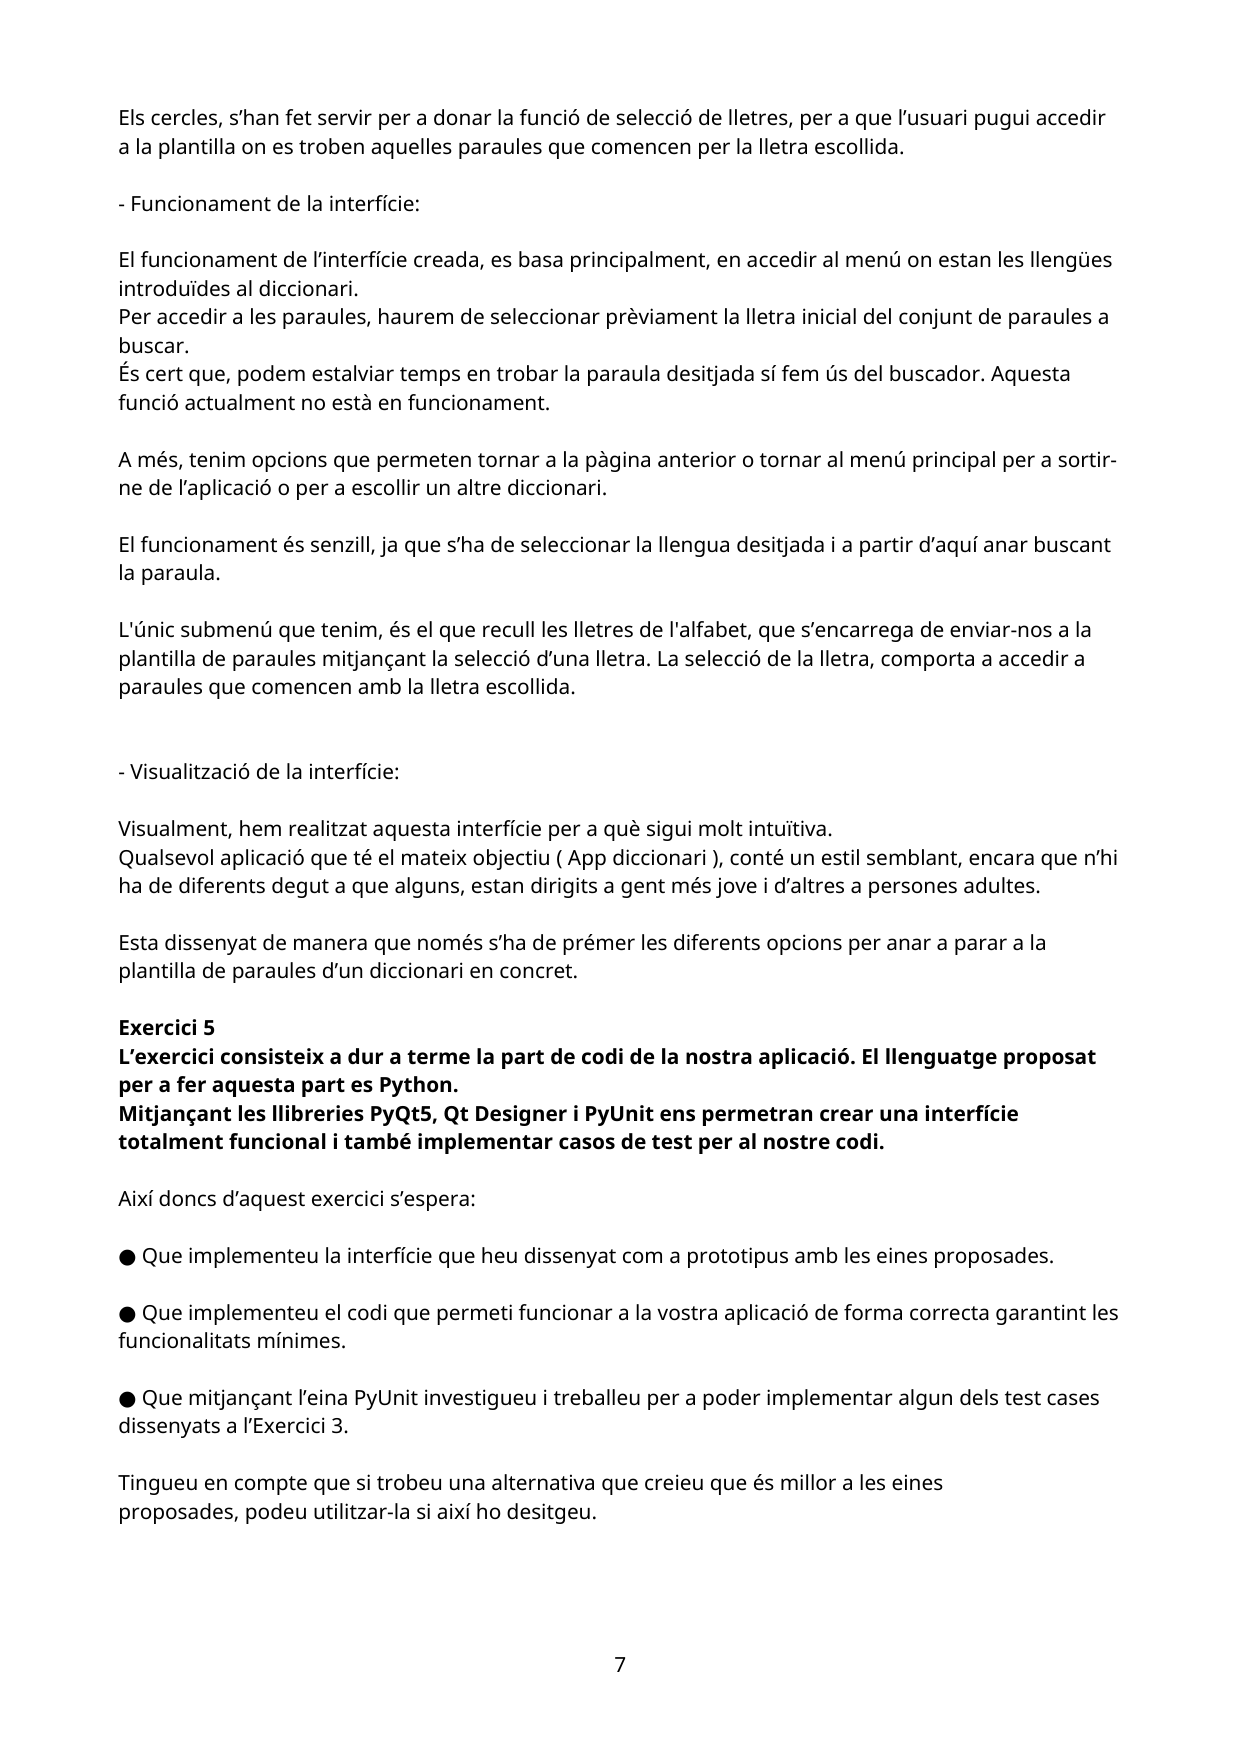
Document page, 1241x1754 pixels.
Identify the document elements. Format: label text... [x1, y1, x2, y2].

text Mitjançant les llibreries PyQt5, Qt Designer i PyUnit ens permetran crear una interfície totalment funcional i també implementar casos de test per al nostre codi. [118, 1099, 1122, 1156]
text L’exercici consisteix a dur a terme la part de codi de la nostra aplicació. El llenguatge proposat per a fer aquesta part es Python. [118, 1042, 1122, 1099]
text L'únic submenú que tenim, és el que recull les lletres de l'alfabet, que s’encarrega de enviar-nos a la plantilla de paraules mitjançant la selecció d’una lletra. La selecció de la lletra, comporta a accedir a paraules que comencen amb la lletra escollida. [118, 615, 1122, 701]
text Esta dissenyat de manera que només s’ha de prémer les diferents opcions per anar a parar a la plantilla de paraules d’un diccionari en concret. [118, 928, 1122, 985]
text Així doncs d’aquest exercici s’espera: [118, 1184, 1122, 1212]
text Els cercles, s’han fet servir per a donar la funció de selecció de lletres, per a que l’usuari pugui accedir a la plantilla on es troben aquelles paraules que comencen per la lletra escollida. [118, 103, 1122, 160]
text - Funcionament de la interfície: [118, 189, 1122, 217]
text Exercici 5 [118, 1013, 1122, 1042]
text És cert que, podem estalviar temps en trobar la paraula desitjada sí fem ús del buscador. Aquesta funció actualment no està en funcionament. [118, 359, 1122, 416]
text ● Que mitjançant l’eina PyUnit investigueu i treballeu per a poder implementar algun dels test cases dissenyats a l’Exercici 3. [118, 1383, 1122, 1440]
text Tingueu en compte que si trobeu una alternativa que creieu que és millor a les eines [118, 1468, 1122, 1497]
text ● Que implementeu la interfície que heu dissenyat com a prototipus amb les eines proposades. [118, 1241, 1122, 1269]
text El funcionament és senzill, ja que s’ha de seleccionar la llengua desitjada i a partir d’aquí anar buscant la paraula. [118, 530, 1122, 587]
text - Visualització de la interfície: [118, 757, 1122, 786]
text ● Que implementeu el codi que permeti funcionar a la vostra aplicació de forma correcta garantint les funcionalitats mínimes. [118, 1298, 1122, 1355]
text Qualsevol aplicació que té el mateix objectiu ( App diccionari ), conté un estil semblant, encara que n’hi ha de diferents degut a que alguns, estan dirigits a gent més jove i d’altres a persones adultes. [118, 843, 1122, 900]
text El funcionament de l’interfície creada, es basa principalment, en accedir al menú on estan les llengües introduïdes al diccionari. [118, 246, 1122, 302]
text Per accedir a les paraules, haurem de seleccionar prèviament la lletra inicial del conjunt de paraules a buscar. [118, 302, 1122, 359]
text Visualment, hem realitzat aquesta interfície per a què sigui molt intuïtiva. [118, 814, 1122, 843]
text proposades, podeu utilitzar-la si així ho desitgeu. [118, 1497, 1122, 1525]
text A més, tenim opcions que permeten tornar a la pàgina anterior o tornar al menú principal per a sortir-ne de l’aplicació o per a escollir un altre diccionari. [118, 445, 1122, 502]
